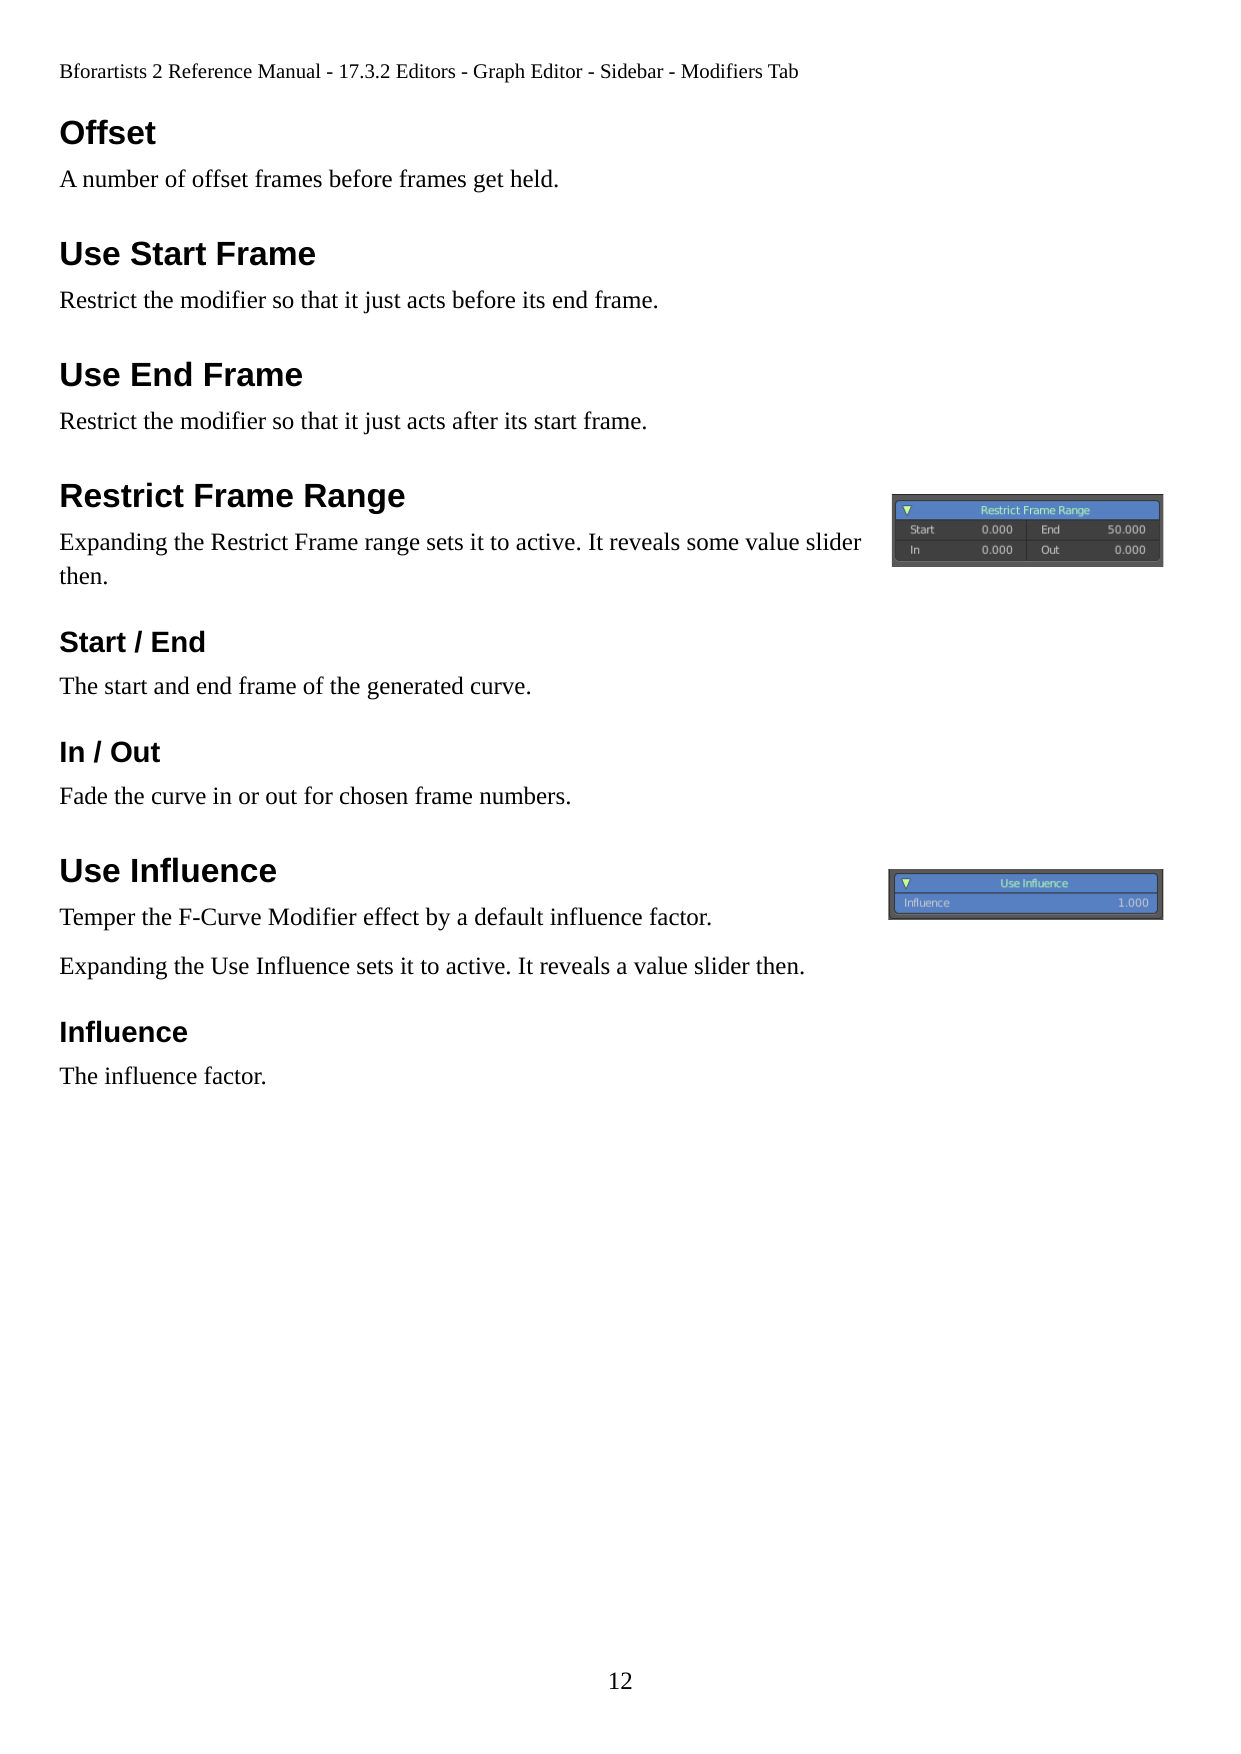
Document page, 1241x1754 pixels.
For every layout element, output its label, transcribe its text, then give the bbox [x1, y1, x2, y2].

subtitle Use Start Frame [59, 234, 1181, 272]
text A number of offset frames before frames get held. [59, 164, 1181, 192]
text The influence factor. [59, 1061, 1181, 1090]
text Expanding the Restrict Frame range sets it to active. It reveals some value slider then. [59, 527, 1181, 590]
text Expanding the Use Influence sets it to active. It reveals a value slider then. [59, 951, 1181, 980]
text Fade the curve in or out for chosen frame numbers. [59, 781, 1181, 810]
text Restrict the modifier so that it just acts after its start frame. [59, 406, 1181, 434]
subtitle Offset [59, 113, 1181, 151]
subtitle Influence [59, 1015, 1181, 1049]
subtitle Start / End [59, 625, 1181, 659]
text Restrict the modifier so that it just acts before its end frame. [59, 285, 1181, 313]
subtitle Restrict Frame Range [59, 476, 1181, 514]
text Temper the F-Curve Modifier effect by a default influence factor. [59, 902, 1181, 931]
subtitle In / Out [59, 735, 1181, 769]
subtitle Use Influence [59, 851, 1181, 890]
subtitle Use End Frame [59, 355, 1181, 393]
picture [888, 869, 1164, 920]
text The start and end frame of the generated curve. [59, 671, 1181, 700]
picture [891, 494, 1164, 567]
